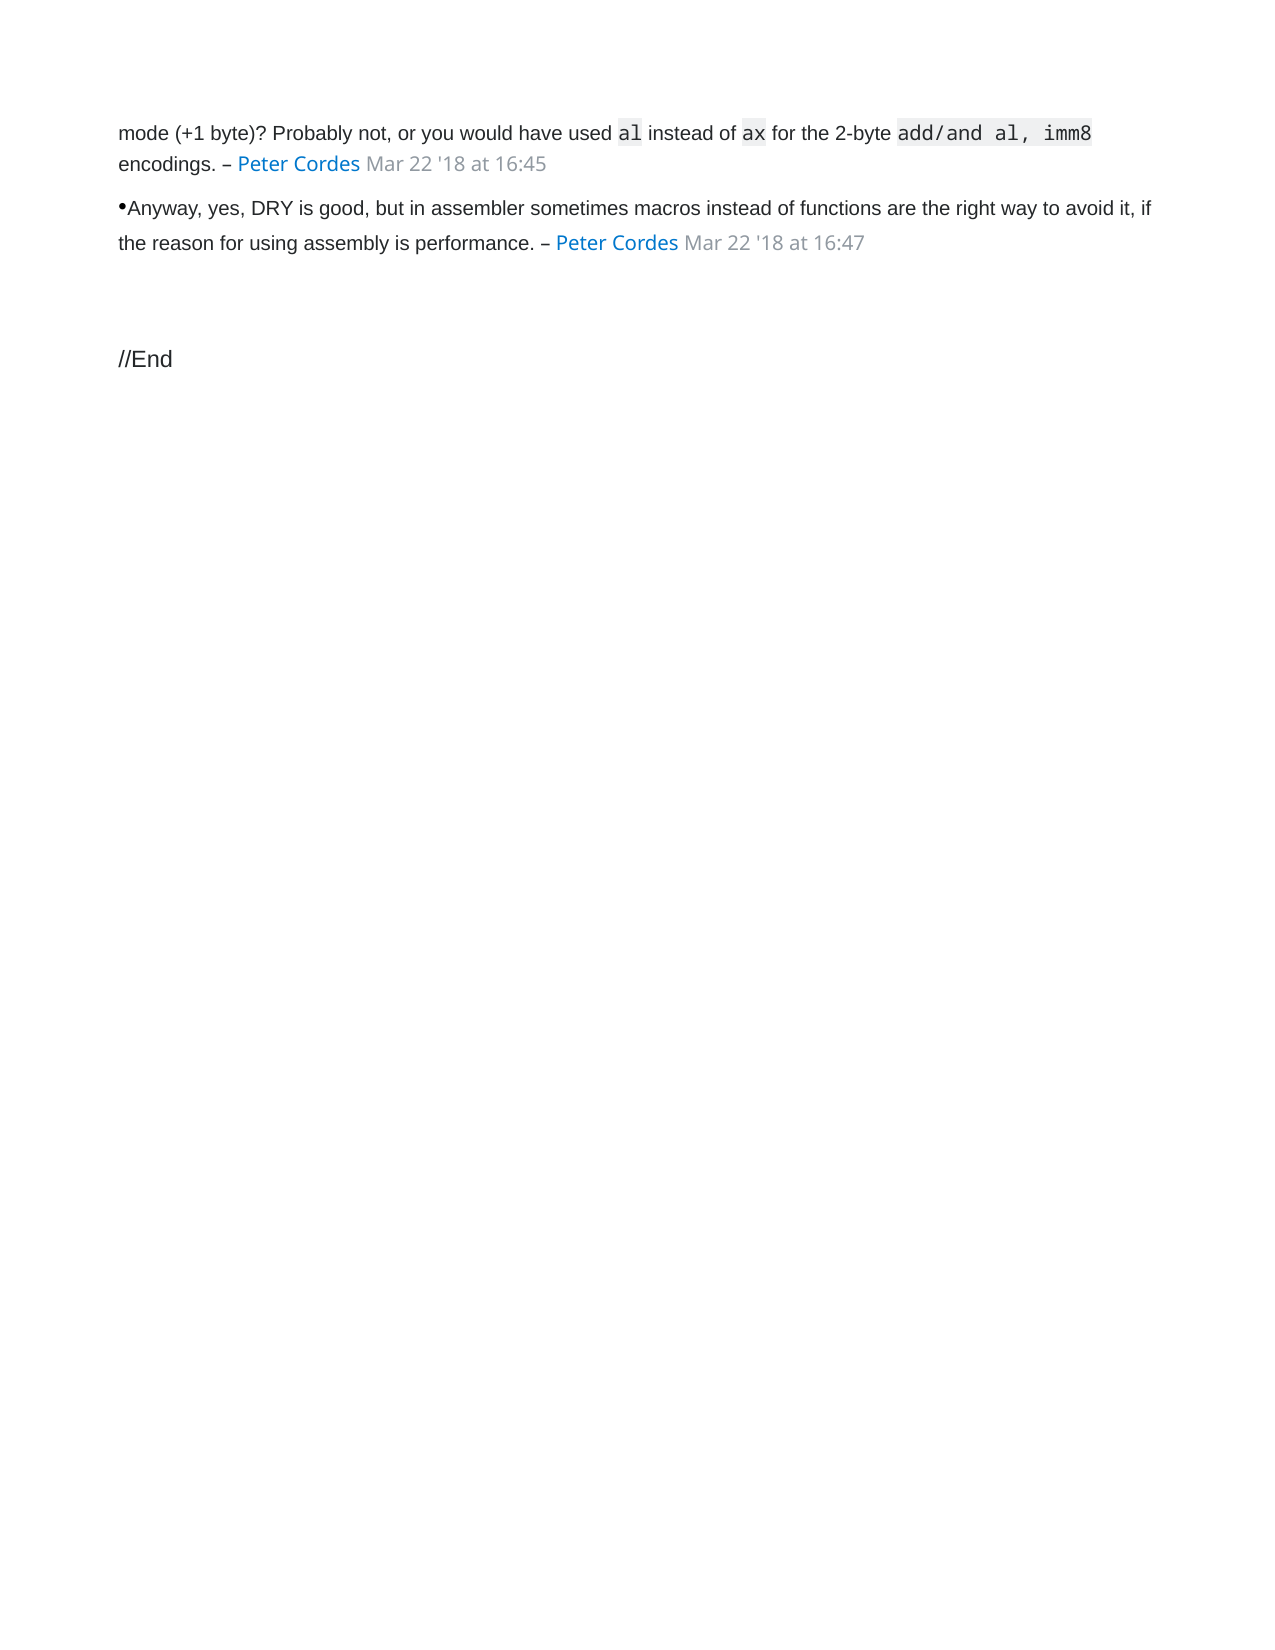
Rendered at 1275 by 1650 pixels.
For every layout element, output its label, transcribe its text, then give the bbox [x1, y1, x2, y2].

text mode (+1 byte)? Probably not, or you would have used al instead of ax for the 2-byte add/and al, imm8 encodings. – Peter Cordes Mar 22 '18 at 16:45 [118, 118, 1157, 178]
text //End [118, 346, 1157, 372]
list Anyway, yes, DRY is good, but in assembler sometimes macros instead of functions are the right way to avoid it, if the reason for using assembly is performance. – Peter Cordes Mar 22 '18 at 16:47 [118, 196, 1157, 257]
